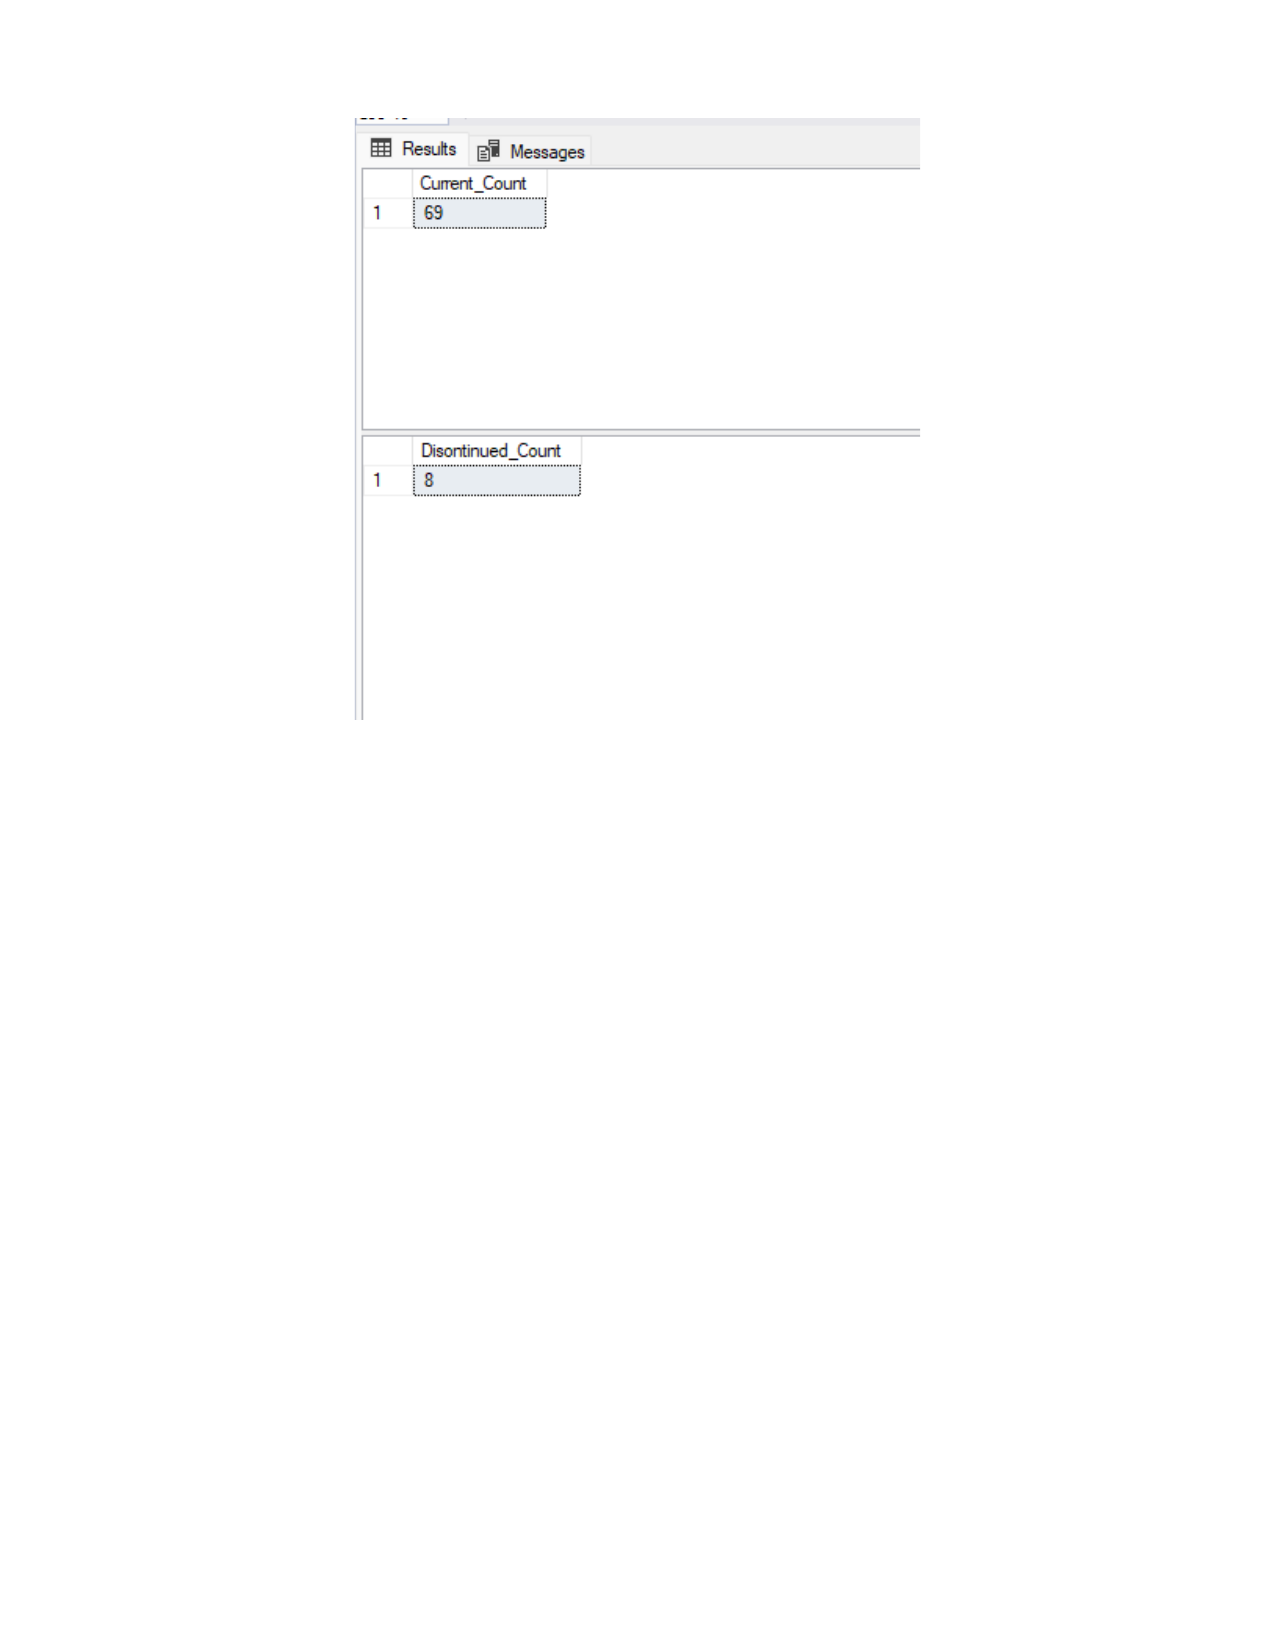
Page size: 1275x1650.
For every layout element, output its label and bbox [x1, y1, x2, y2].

picture [354, 118, 921, 720]
